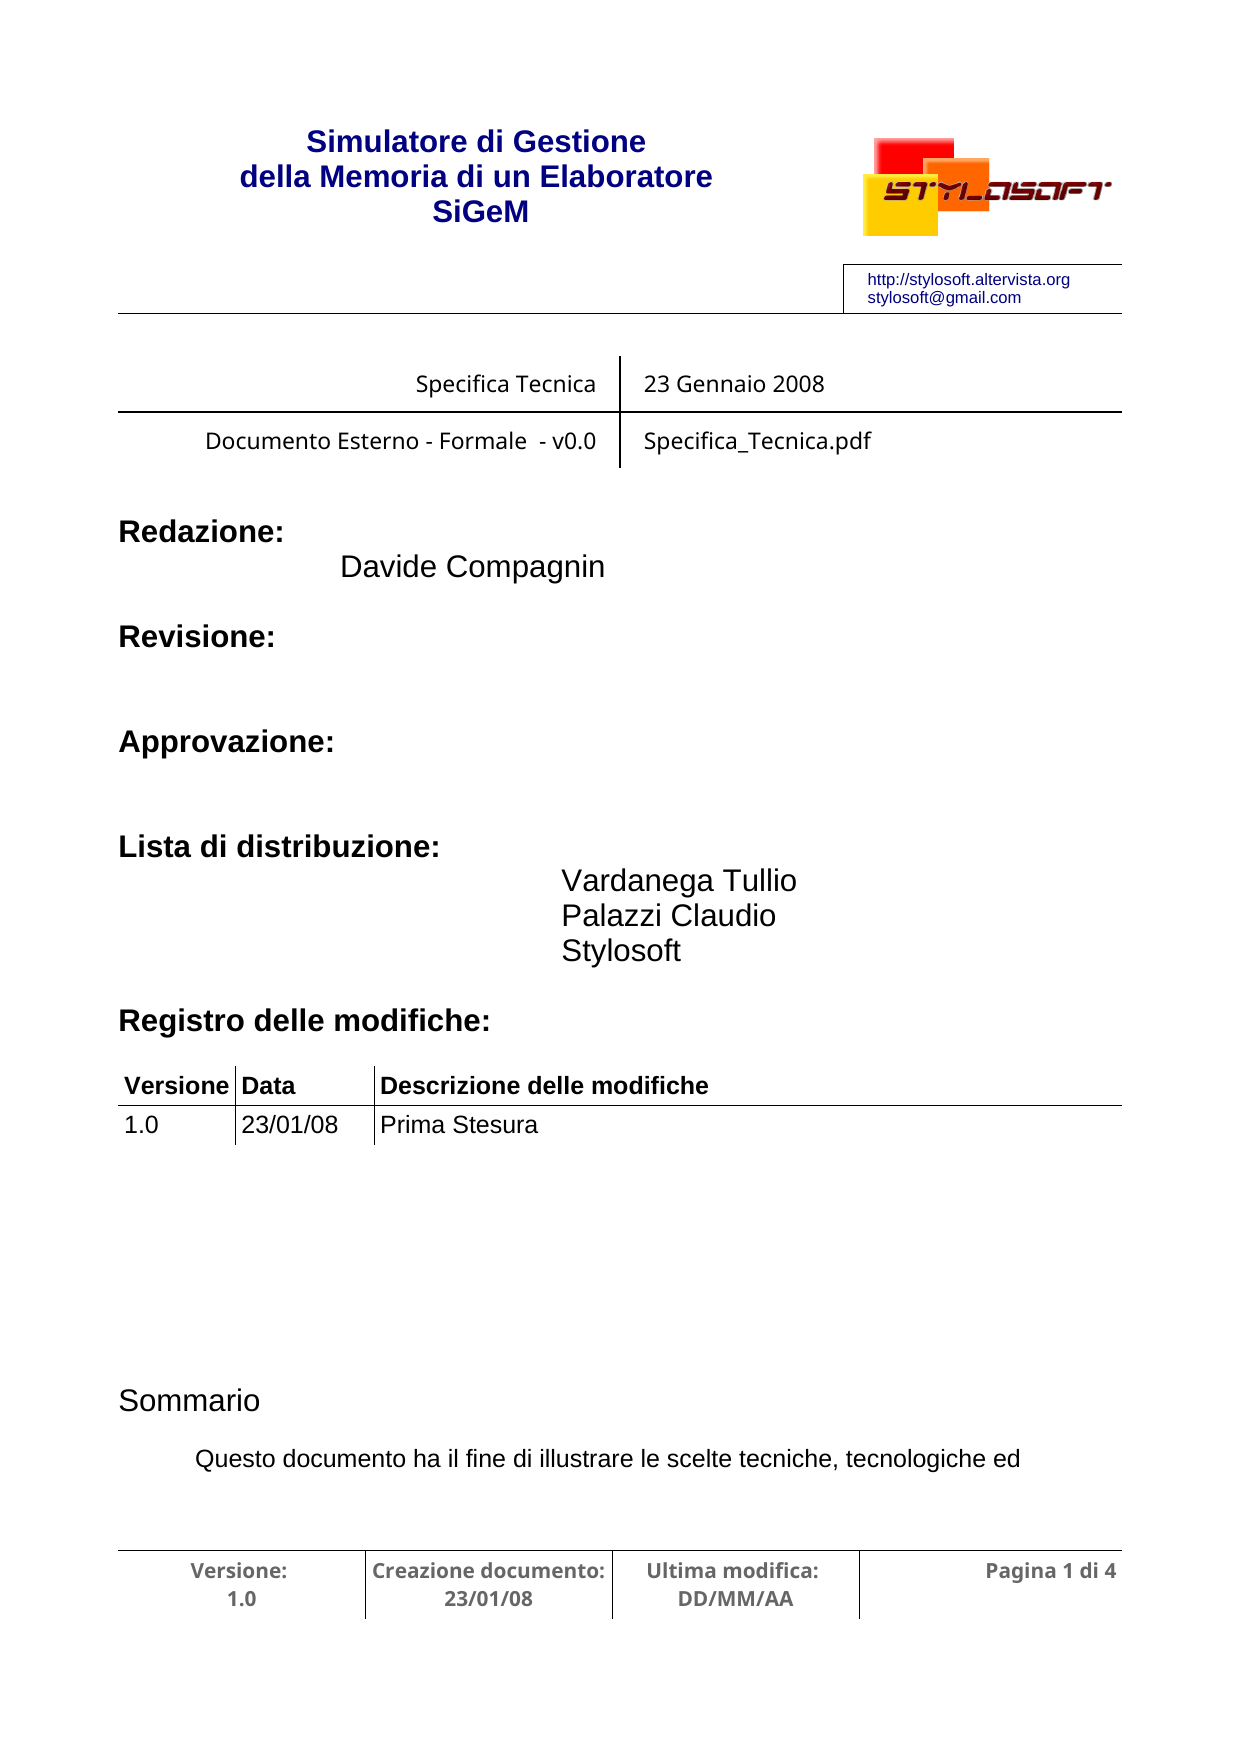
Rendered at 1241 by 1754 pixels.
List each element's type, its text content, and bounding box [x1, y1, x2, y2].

table_cell Specifica_Tecnica.pdf [621, 413, 1122, 468]
table_cell 23/01/08 [236, 1106, 374, 1145]
text Palazzi Claudio [118, 898, 1122, 933]
text Redazione: [118, 514, 1122, 549]
table_header Versione [118, 1066, 235, 1105]
table_header Data [236, 1066, 374, 1105]
text Davide Compagnin [118, 549, 1122, 584]
text Vardanega Tullio [118, 863, 1122, 898]
text Approvazione: [118, 724, 1122, 759]
text Revisione: [118, 619, 1122, 654]
table_cell 1.0 [118, 1106, 235, 1145]
text Registro delle modifiche: [118, 1003, 1122, 1038]
text Lista di distribuzione: [118, 829, 1122, 863]
table_header 23 Gennaio 2008 [621, 356, 1122, 411]
table_header Specifica Tecnica [118, 356, 619, 411]
picture [848, 123, 1117, 247]
table_cell Documento Esterno - Formale - v0.0 [118, 413, 619, 468]
text Questo documento ha il fine di illustrare le scelte tecniche, tecnologiche ed [136, 1445, 1104, 1473]
table_cell Prima Stesura [375, 1106, 1122, 1145]
text Stylosoft [118, 933, 1122, 968]
table_header Descrizione delle modifiche [375, 1066, 1122, 1105]
subtitle Sommario [118, 1383, 1122, 1418]
